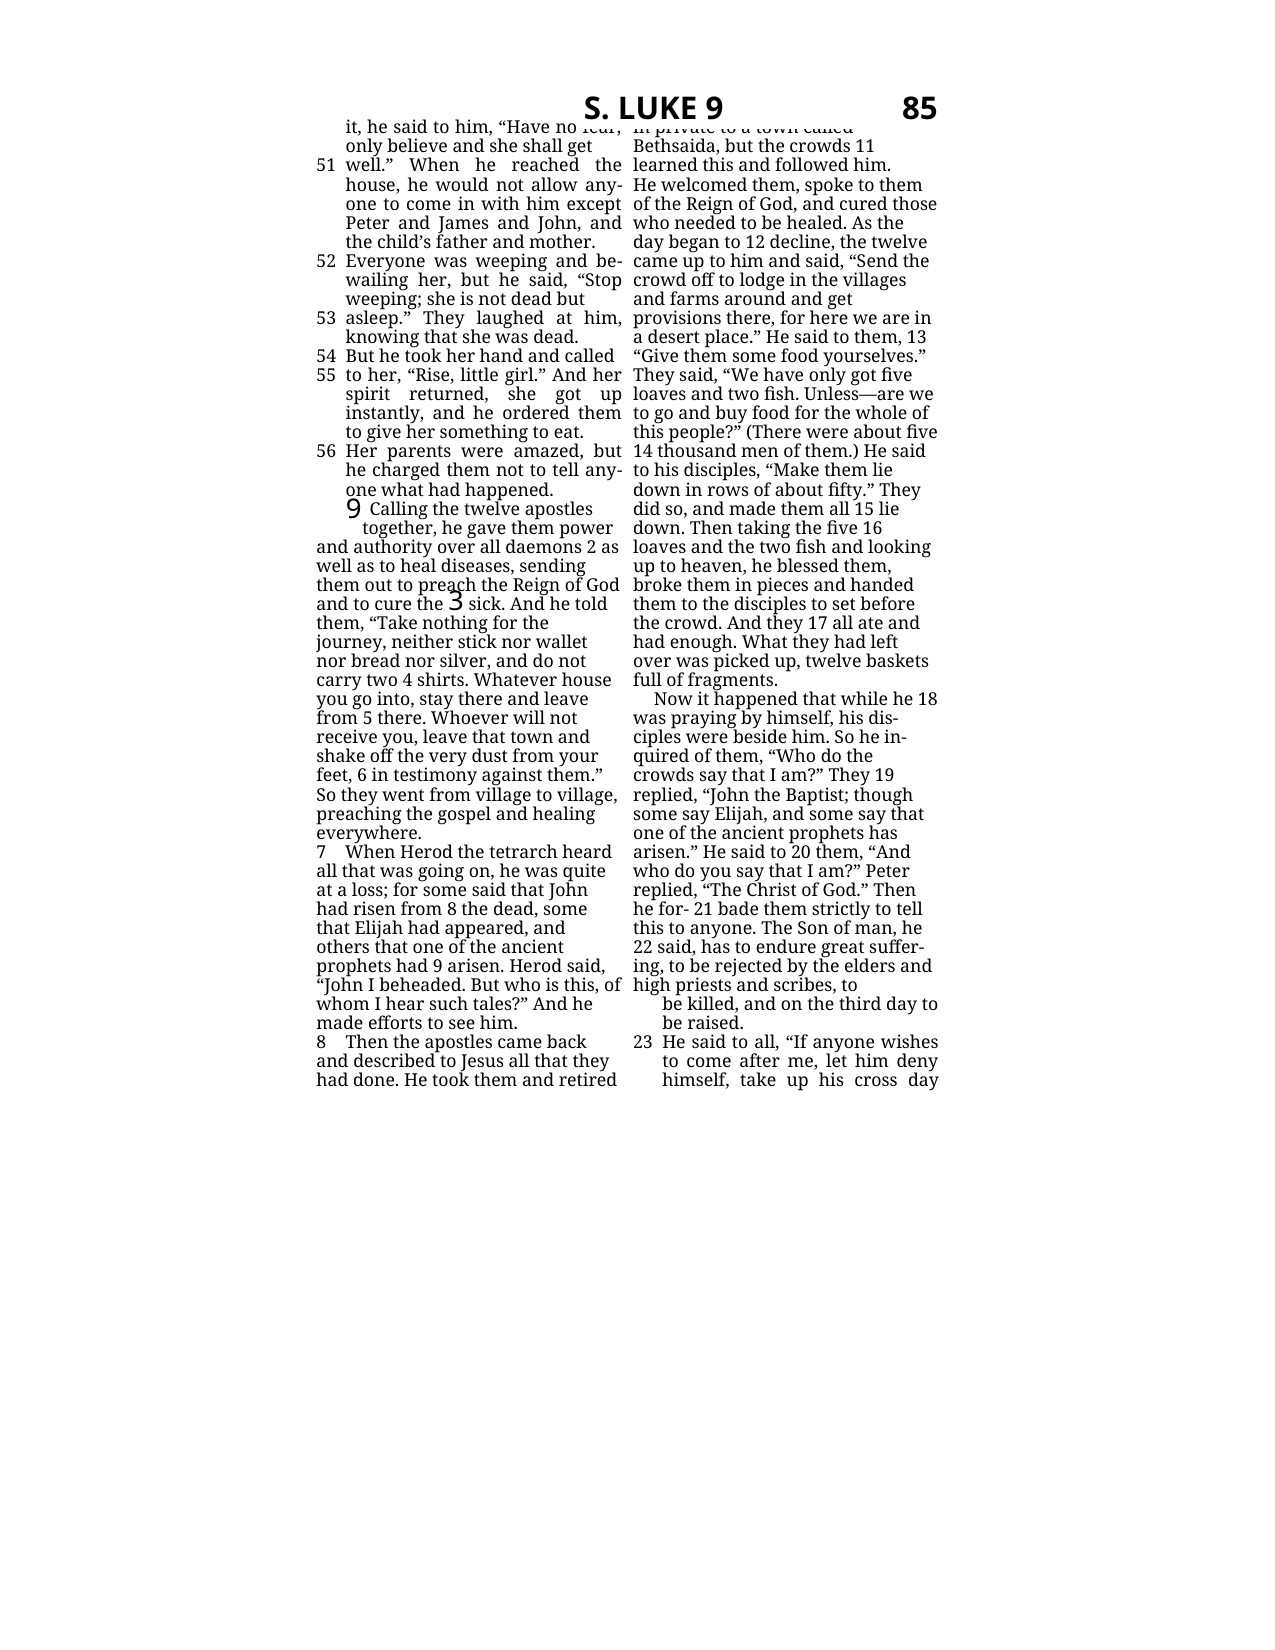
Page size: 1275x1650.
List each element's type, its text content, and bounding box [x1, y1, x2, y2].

list But he took her hand and called [316, 347, 622, 366]
list well.” When he reached the house, he would not allow any­one to come in with him except Peter and James and John, and the child’s father and mother. [316, 157, 622, 252]
text and described to Jesus all that they had done. He took them and retired in private to a town called Bethsaida, but the crowds 11 learned this and followed him. [316, 1053, 622, 1091]
text and described to Jesus all that they had done. He took them and retired in private to a town called Bethsaida, but the crowds 11 learned this and followed him. [633, 118, 939, 176]
list Everyone was weeping and be­wailing her, but he said, “Stop weeping; she is not dead but [316, 252, 622, 309]
list Her parents were amazed, but he charged them not to tell any­one what had happened. [316, 443, 622, 500]
list He said to all, “If anyone wishes to come after me, let him deny himself, take up his cross day [633, 1033, 939, 1091]
list When Herod the tetrarch heard all that was going on, he was quite at a loss; for some said that John had risen from 8 the dead, some that Elijah had appeared, and others that one of the ancient prophets had 9 arisen. Herod said, “John I be­headed. But who is this, of whom I hear such tales?” And he made efforts to see him. [316, 843, 622, 1033]
text be killed, and on the third day to be raised. [662, 995, 939, 1033]
text He welcomed them, spoke to them of the Reign of God, and cured those who needed to be healed. As the day began to 12 decline, the twelve came up to him and said, “Send the crowd off to lodge in the villages and farms around and get provisions there, for here we are in a desert place.” He said to them, 13 “Give them some food your­selves.” They said, “We have only got five loaves and two fish. Unless—are we to go and buy food for the whole of this peo­ple?” (There were about five 14 thousand men of them.) He said to his disciples, “Make them lie down in rows of about fifty.” They did so, and made them all 15 lie down. Then taking the five 16 loaves and the two fish and look­ing up to heaven, he blessed them, broke them in pieces and handed them to the disciples to set before the crowd. And they 17 all ate and had enough. What they had left over was picked up, twelve baskets full of fragments. [633, 176, 939, 690]
text Now it happened that while he 18 was praying by himself, his dis­ciples were beside him. So he in­quired of them, “Who do the crowds say that I am?” They 19 replied, “John the Baptist; though some say Elijah, and some say that one of the ancient prophets has arisen.” He said to 20 them, “And who do you say that I am?” Peter replied, “The Christ of God.” Then he for- 21 bade them strictly to tell this to anyone. The Son of man, he 22 said, has to endure great suffer­ing, to be rejected by the elders and high priests and scribes, to [633, 690, 939, 995]
text it, he said to him, “Have no fear, only believe and she shall get [345, 118, 622, 157]
list to her, “Rise, little girl.” And her spirit returned, she got up instantly, and he ordered them to give her something to eat. [316, 366, 622, 443]
text 9 Calling the twelve apostles together, he gave them power and authority over all daemons 2 as well as to heal diseases, send­ing them out to preach the Reign of God and to cure the 3 sick. And he told them, “Take nothing for the journey, neither stick nor wallet nor bread nor silver, and do not carry two 4 shirts. Whatever house you go into, stay there and leave from 5 there. Whoever will not receive you, leave that town and shake off the very dust from your feet, 6 in testimony against them.” So they went from village to vil­lage, preaching the gospel and healing everywhere. [316, 500, 622, 843]
list asleep.” They laughed at him, knowing that she was dead. [316, 309, 622, 347]
list Then the apostles came back [316, 1033, 622, 1053]
